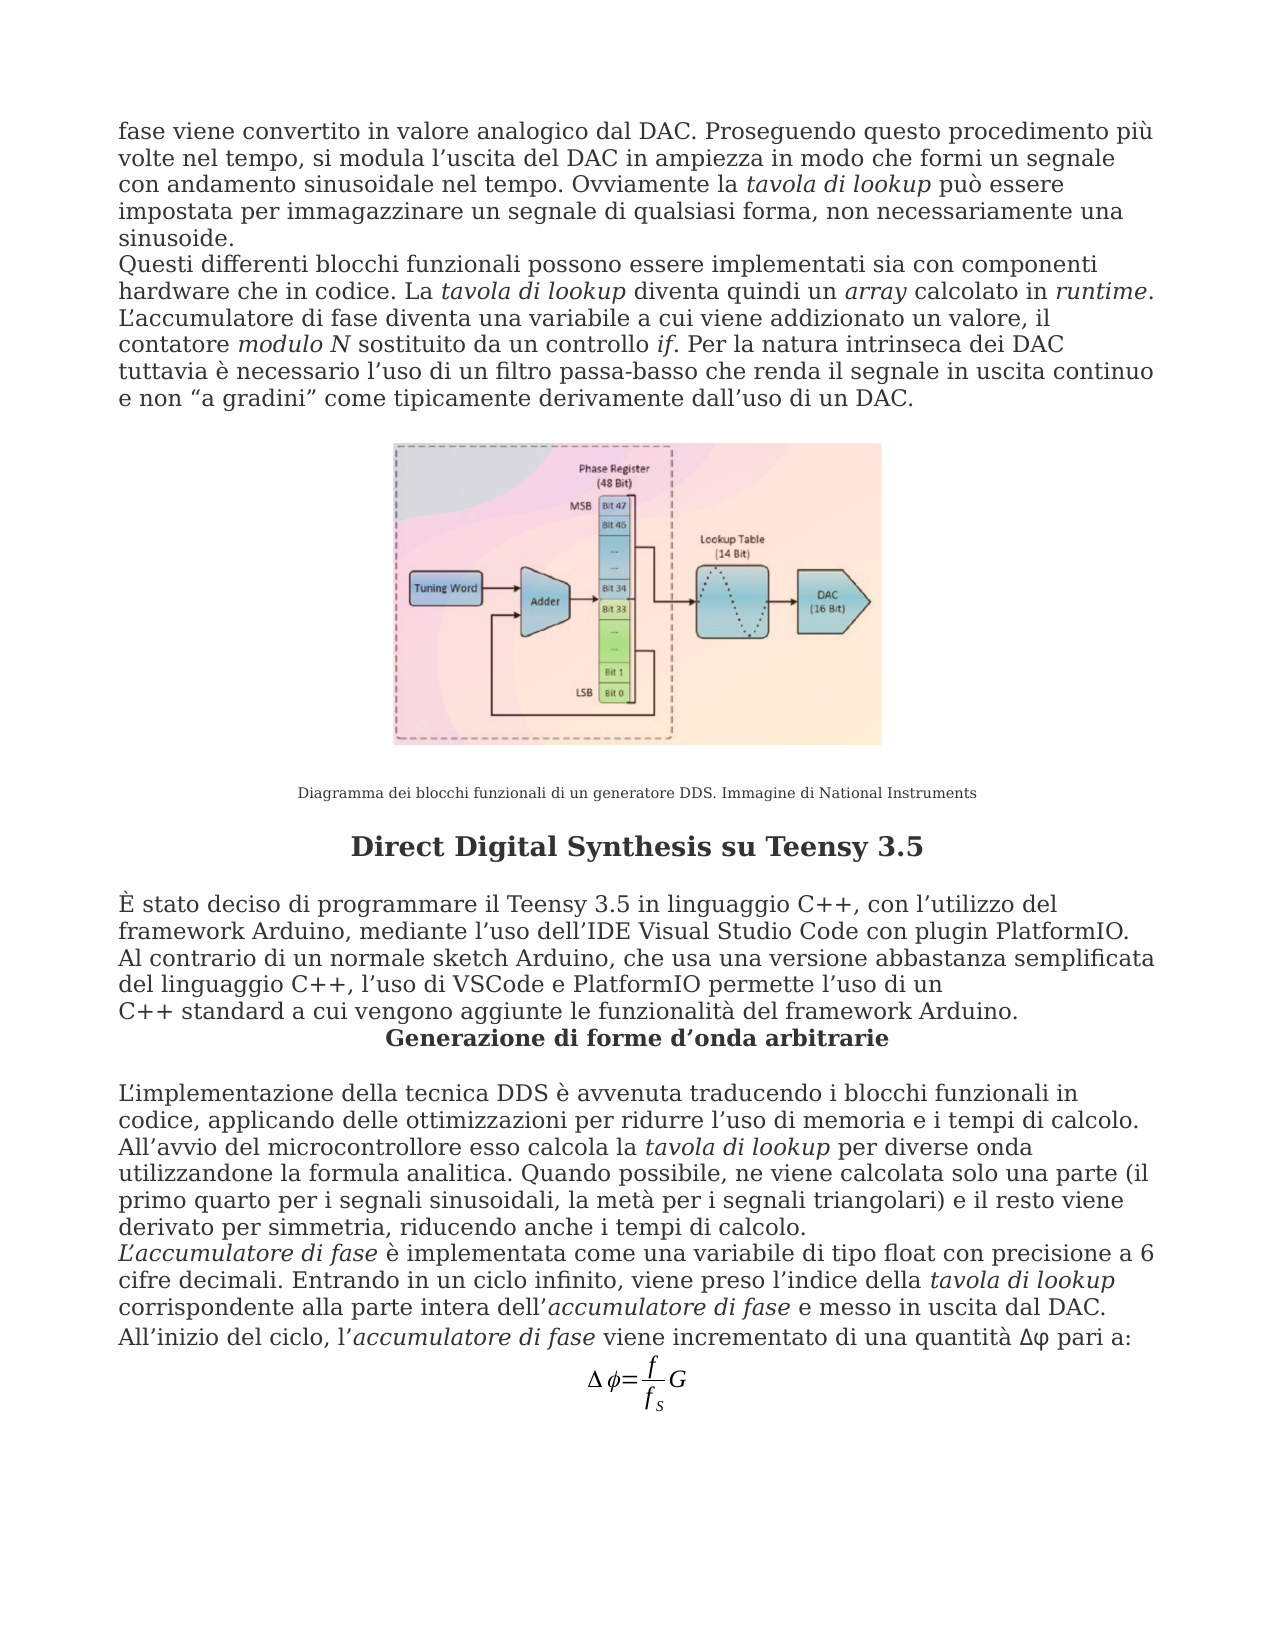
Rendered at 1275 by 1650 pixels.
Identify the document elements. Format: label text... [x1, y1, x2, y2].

text Direct Digital Synthesis su Teensy 3.5 [118, 831, 1157, 863]
text È stato deciso di programmare il Teensy 3.5 in linguaggio C++, con l’utilizzo del framework Arduino, mediante l’uso dell’IDE Visual Studio Code con plugin PlatformIO. Al contrario di un normale sketch Arduino, che usa una versione abbastanza semplificata del linguaggio C++, l’uso di VSCode e PlatformIO permette l’uso di un [118, 892, 1157, 998]
text Generazione di forme d’onda arbitrarie [118, 1025, 1157, 1052]
text Questi differenti blocchi funzionali possono essere implementati sia con componenti hardware che in codice. La tavola di lookup diventa quindi un array calcolato in runtime. L’accumulatore di fase diventa una variabile a cui viene addizionato un valore, il contatore modulo N sostituito da un controllo if. Per la natura intrinseca dei DAC tuttavia è necessario l’uso di un filtro passa-basso che renda il segnale in uscita continuo e non “a gradini” come tipicamente derivamente dall’uso di un DAC. [118, 251, 1157, 411]
text L’accumulatore di fase è implementata come una variabile di tipo float con precisione a 6 cifre decimali. Entrando in un ciclo infinito, viene preso l’indice della tavola di lookup corrispondente alla parte intera dell’accumulatore di fase e messo in uscita dal DAC. All’inizio del ciclo, l’accumulatore di fase viene incrementato di una quantità Δφ pari a: [118, 1241, 1157, 1352]
text L’implementazione della tecnica DDS è avvenuta traducendo i blocchi funzionali in codice, applicando delle ottimizzazioni per ridurre l’uso di memoria e i tempi di calcolo. [118, 1081, 1157, 1134]
text fase viene convertito in valore analogico dal DAC. Proseguendo questo procedimento più volte nel tempo, si modula l’uscita del DAC in ampiezza in modo che formi un segnale con andamento sinusoidale nel tempo. Ovviamente la tavola di lookup può essere impostata per immagazzinare un segnale di qualsiasi forma, non necessariamente una sinusoide. [118, 118, 1157, 251]
text Diagramma dei blocchi funzionali di un generatore DDS. Immagine di National Instruments [118, 785, 1157, 802]
text C++ standard a cui vengono aggiunte le funzionalità del framework Arduino. [118, 998, 1157, 1025]
text All’avvio del microcontrollore esso calcola la tavola di lookup per diverse onda utilizzandone la formula analitica. Quando possibile, ne viene calcolata solo una parte (il primo quarto per i segnali sinusoidali, la metà per i segnali triangolari) e il resto viene derivato per simmetria, riducendo anche i tempi di calcolo. [118, 1134, 1157, 1241]
picture [393, 443, 882, 745]
